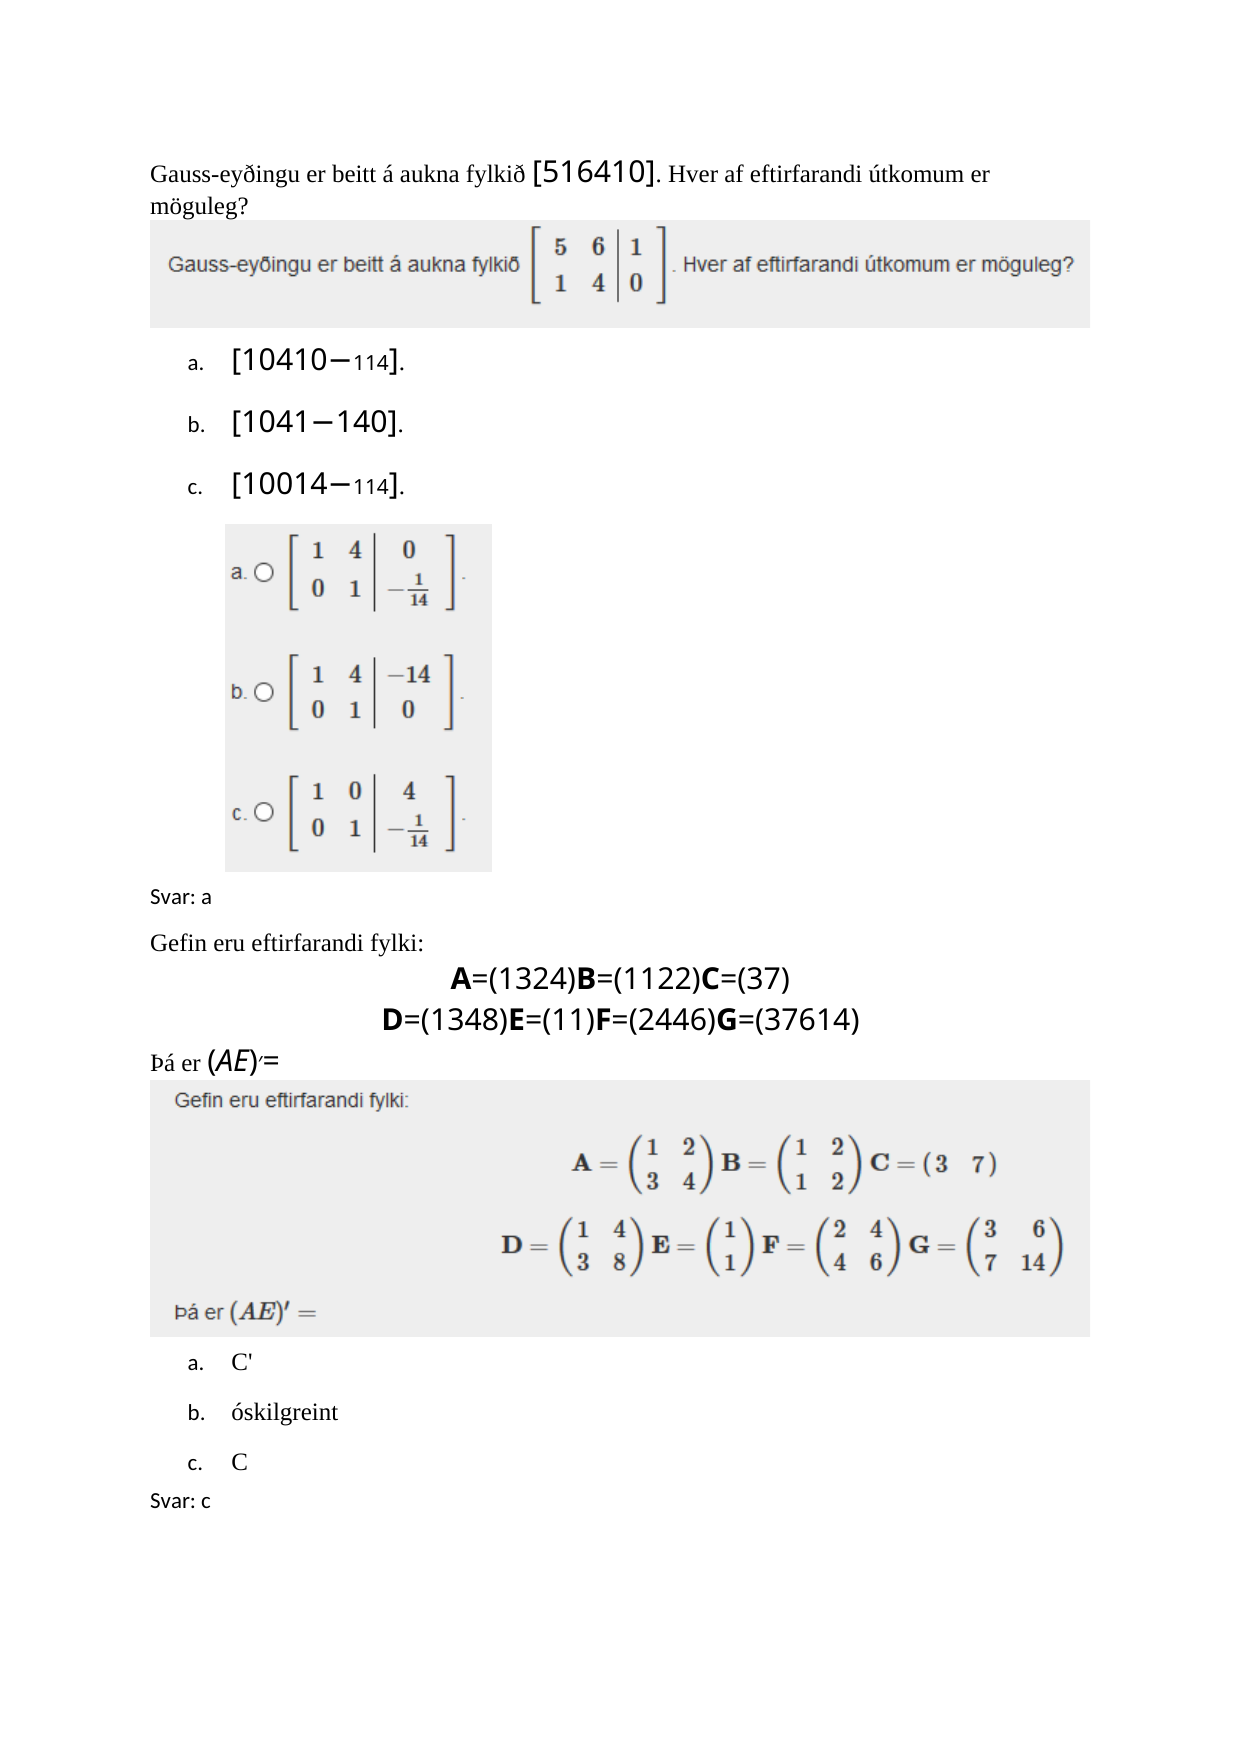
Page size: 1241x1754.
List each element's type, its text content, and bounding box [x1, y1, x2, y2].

list [1041−140]. [187, 400, 1090, 441]
text Gefin eru eftirfarandi fylki: [150, 928, 1090, 957]
text Svar: a [150, 882, 1090, 910]
text Þá er (AE)′= [150, 1039, 1090, 1080]
list C [187, 1447, 1090, 1476]
text D=(1348)E=(11)F=(2446)G=(37614) [150, 998, 1090, 1039]
list óskilgreint [187, 1397, 1090, 1426]
text Svar: c [150, 1487, 1090, 1515]
text Gauss-eyðingu er beitt á aukna fylkið [516410]. Hver af eftirfarandi útkomum er möguleg? [150, 150, 1090, 220]
list [10410−114]. [187, 338, 1090, 379]
text A=(1324)B=(1122)C=(37) [150, 957, 1090, 998]
list C' [187, 1347, 1090, 1376]
list [10014−114]. [187, 462, 1090, 503]
